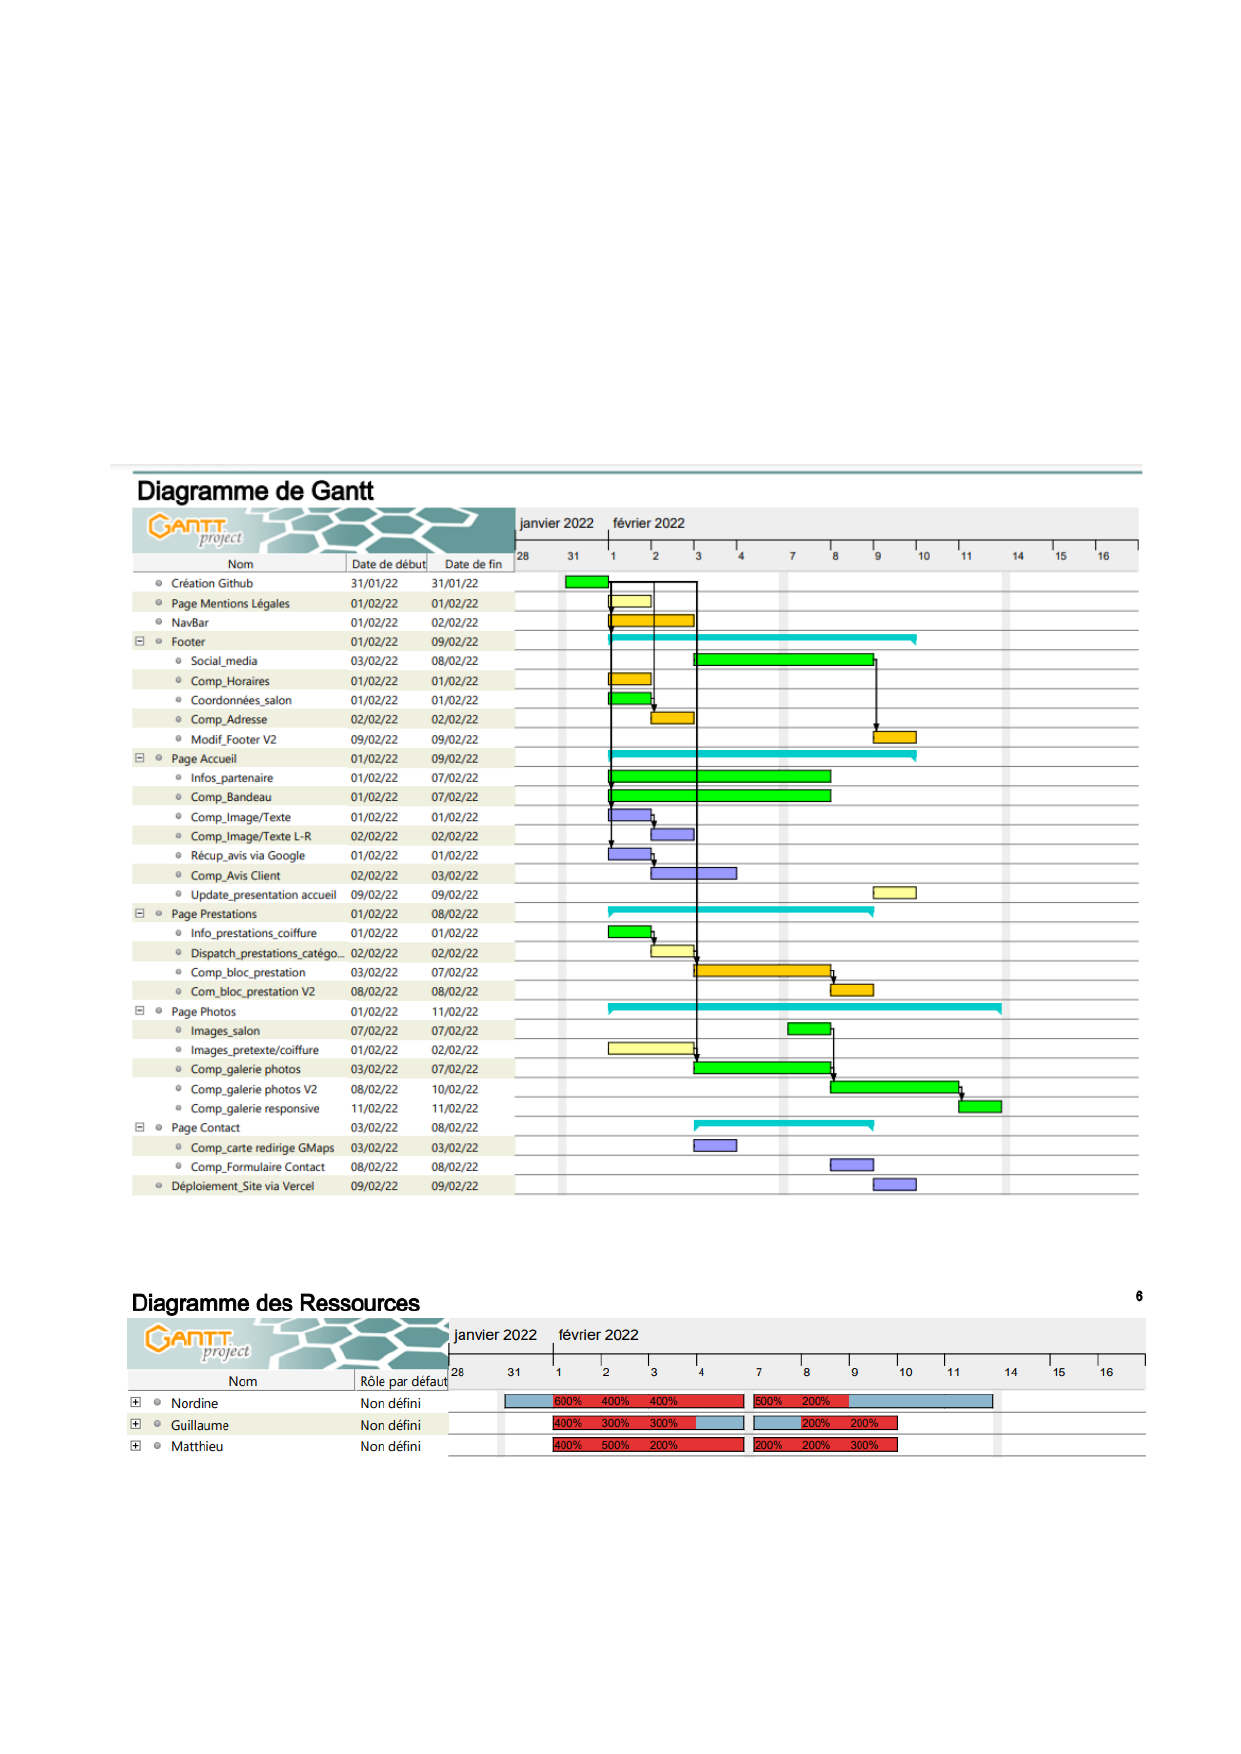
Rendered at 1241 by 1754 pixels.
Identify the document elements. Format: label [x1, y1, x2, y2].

picture [125, 1289, 1158, 1479]
picture [110, 464, 1143, 1205]
